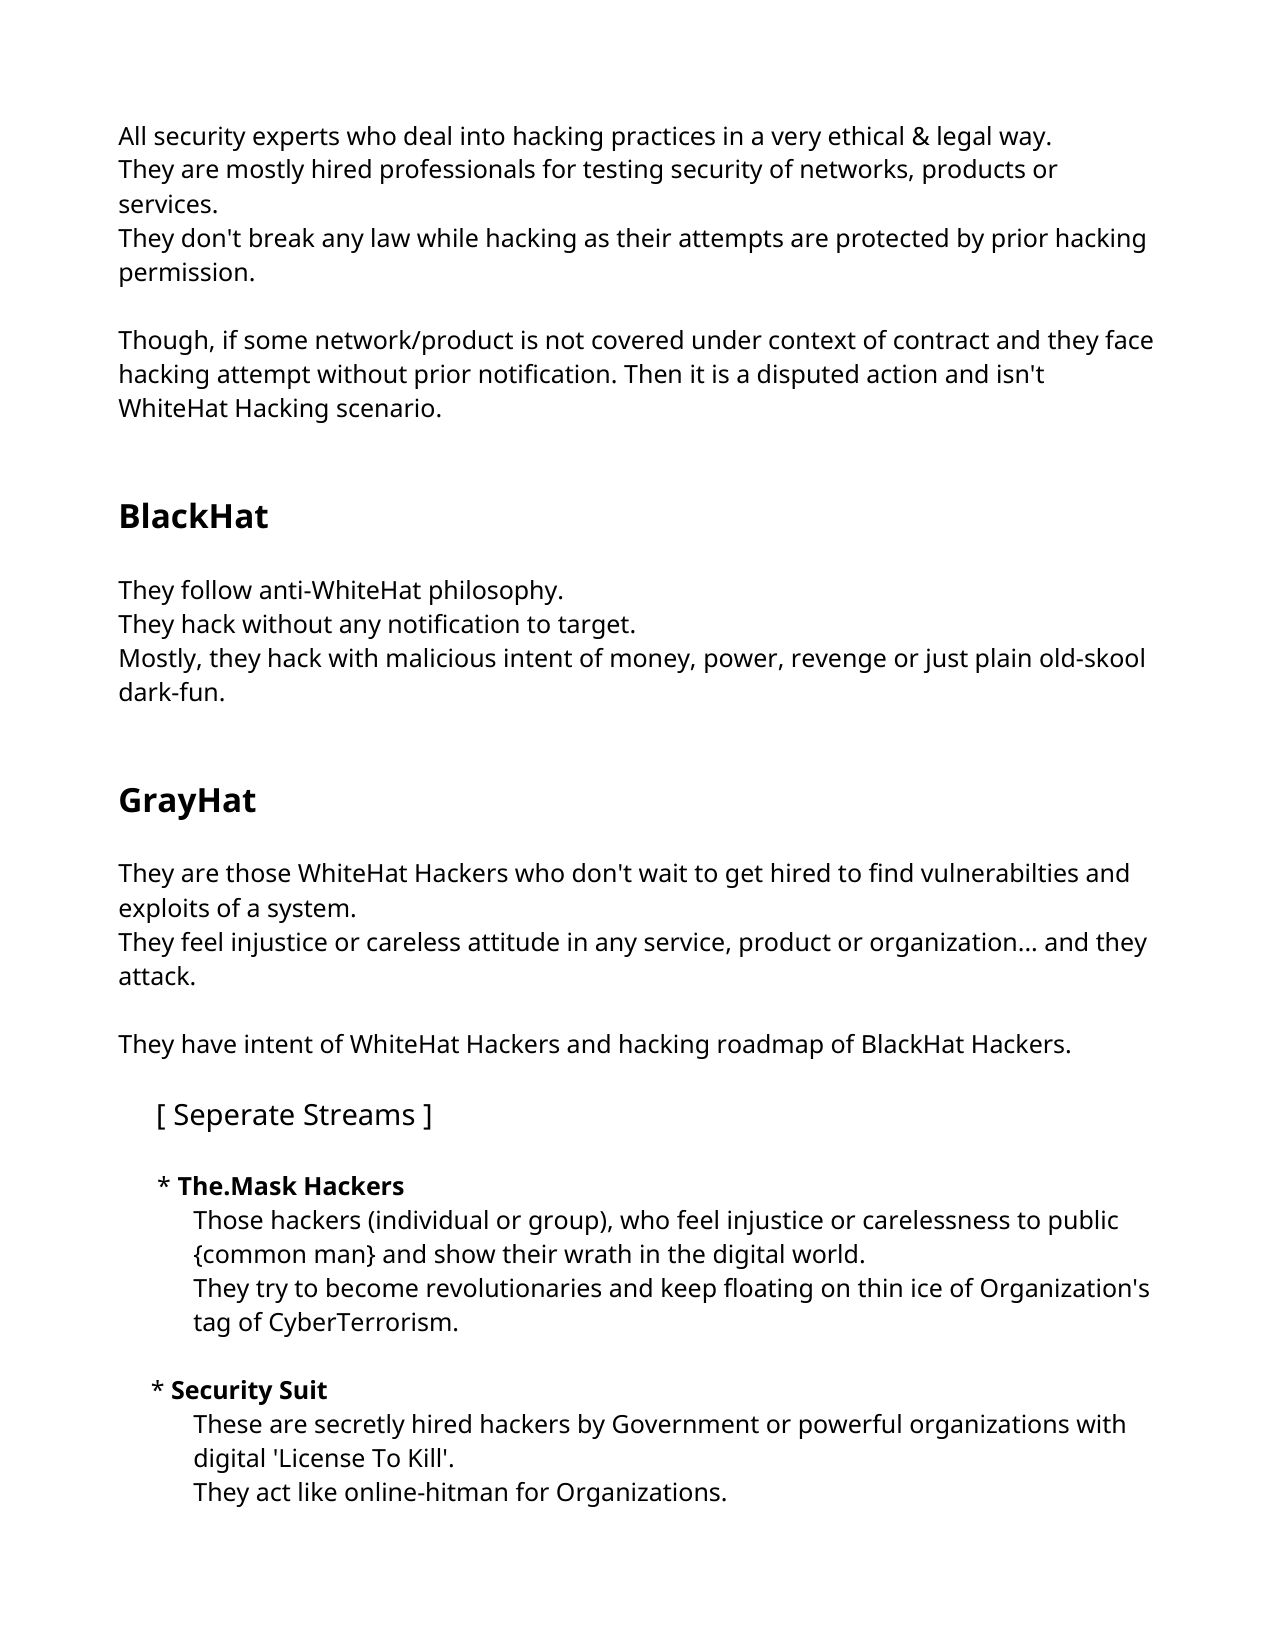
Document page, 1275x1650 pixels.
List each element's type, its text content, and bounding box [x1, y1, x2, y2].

text GrayHat [118, 777, 1157, 822]
text They act like online-hitman for Organizations. [193, 1475, 1157, 1509]
text [ Seperate Streams ] [118, 1094, 1157, 1134]
text * Security Suit [118, 1373, 1157, 1407]
text They feel injustice or careless attitude in any service, product or organization... and they attack. [118, 924, 1157, 992]
text They have intent of WhiteHat Hackers and hacking roadmap of BlackHat Hackers. [118, 1026, 1157, 1061]
text They follow anti-WhiteHat philosophy. [118, 572, 1157, 606]
text They hack without any notification to target. [118, 606, 1157, 640]
text Those hackers (individual or group), who feel injustice or carelessness to public {common man} and show their wrath in the digital world. [193, 1202, 1157, 1271]
text They try to become revolutionaries and keep floating on thin ice of Organization's tag of CyberTerrorism. [193, 1271, 1157, 1339]
text Mostly, they hack with malicious intent of money, power, revenge or just plain old-skool dark-fun. [118, 640, 1157, 708]
text Though, if some network/product is not covered under context of contract and they face hacking attempt without prior notification. Then it is a disputed action and isn't WhiteHat Hacking scenario. [118, 322, 1157, 425]
text All security experts who deal into hacking practices in a very ethical & legal way. [118, 118, 1157, 152]
text They are mostly hired professionals for testing security of networks, products or services. [118, 152, 1157, 220]
text They don't break any law while hacking as their attempts are protected by prior hacking permission. [118, 220, 1157, 288]
text They are those WhiteHat Hackers who don't wait to get hired to find vulnerabilties and exploits of a system. [118, 856, 1157, 924]
text BlackHat [118, 493, 1157, 538]
text These are secretly hired hackers by Government or powerful organizations with digital 'License To Kill'. [193, 1407, 1157, 1475]
text * The.Mask Hackers [118, 1168, 1157, 1202]
